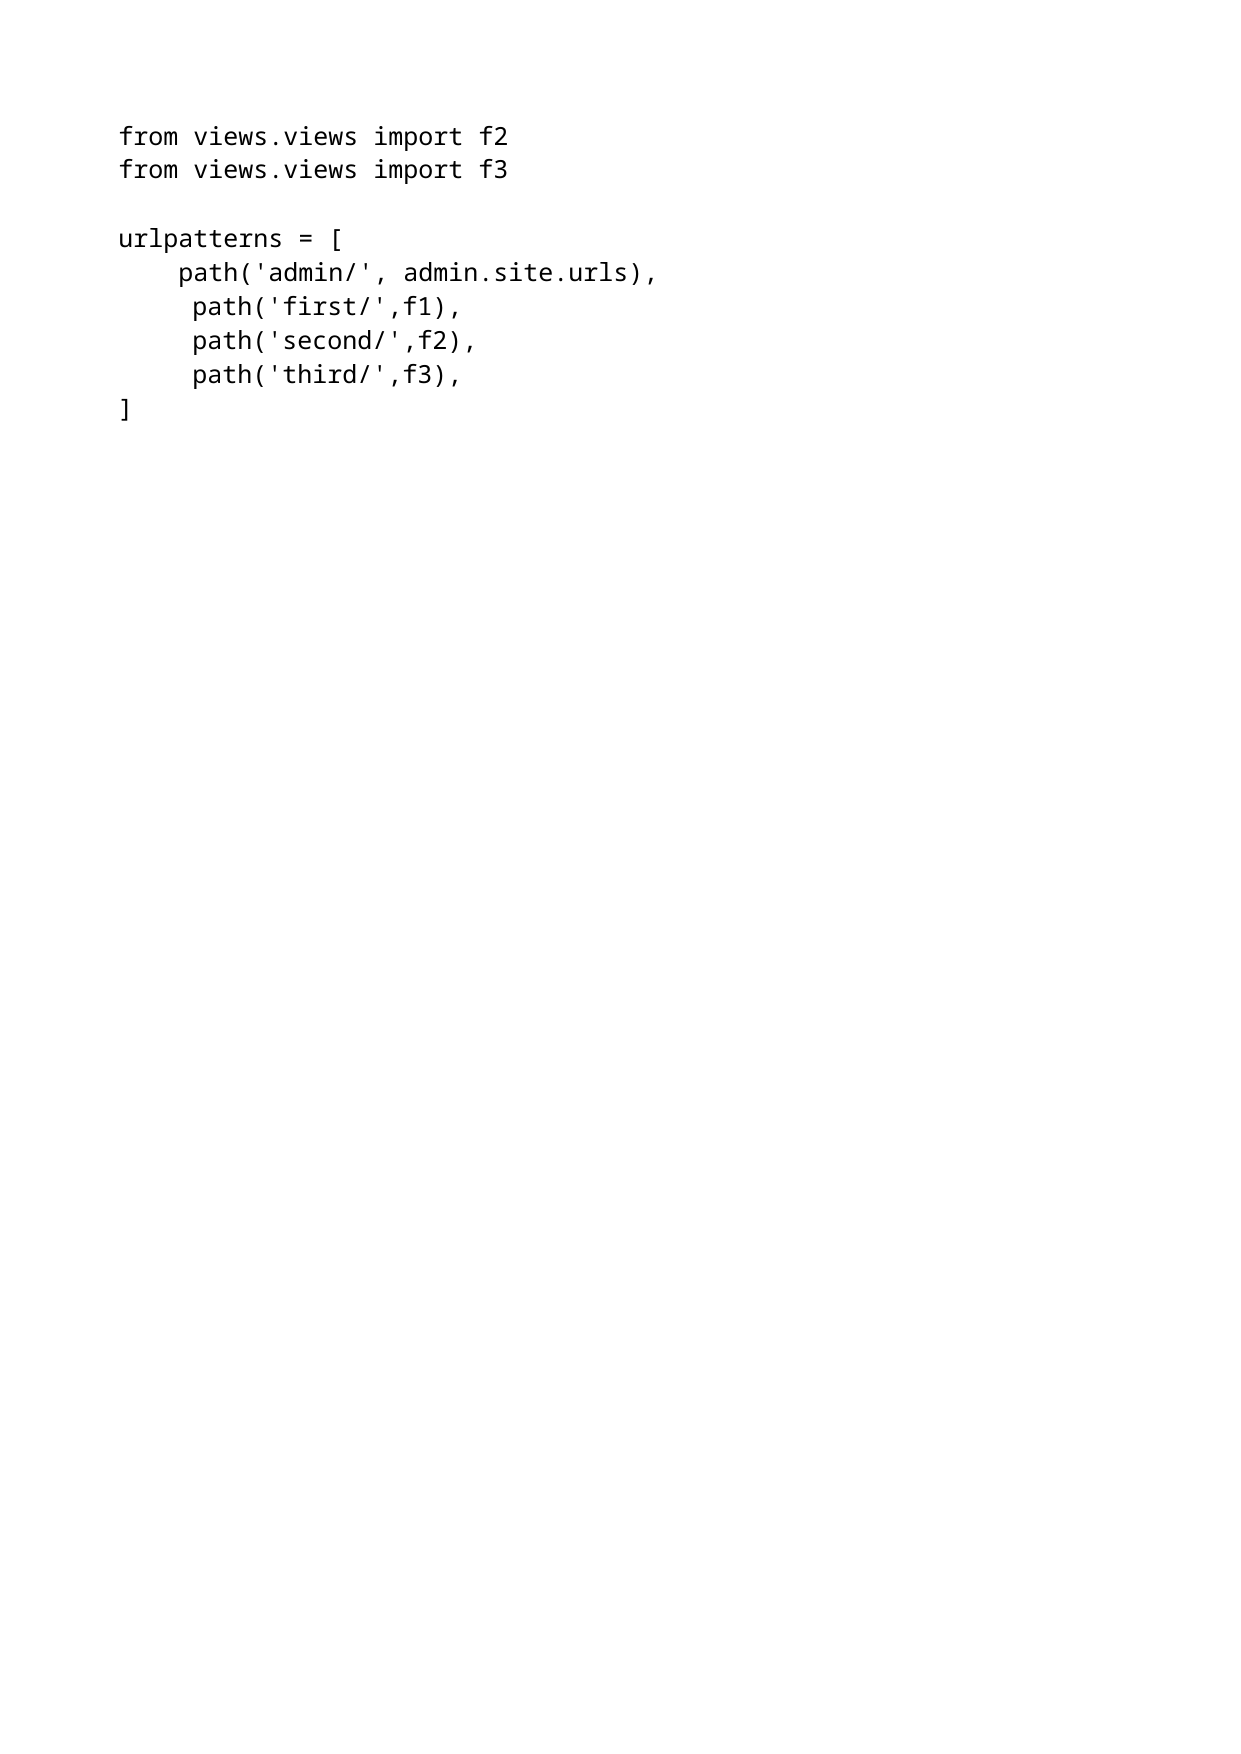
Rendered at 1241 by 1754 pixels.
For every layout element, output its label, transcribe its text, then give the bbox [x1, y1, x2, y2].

text path('admin/', admin.site.urls), [118, 254, 1122, 288]
text ] [118, 391, 1122, 425]
text path('first/',f1), [118, 288, 1122, 322]
text path('third/',f3), [118, 357, 1122, 391]
text from views.views import f2 [118, 118, 1122, 152]
text urlpatterns = [ [118, 220, 1122, 254]
text path('second/',f2), [118, 322, 1122, 357]
text from views.views import f3 [118, 152, 1122, 186]
